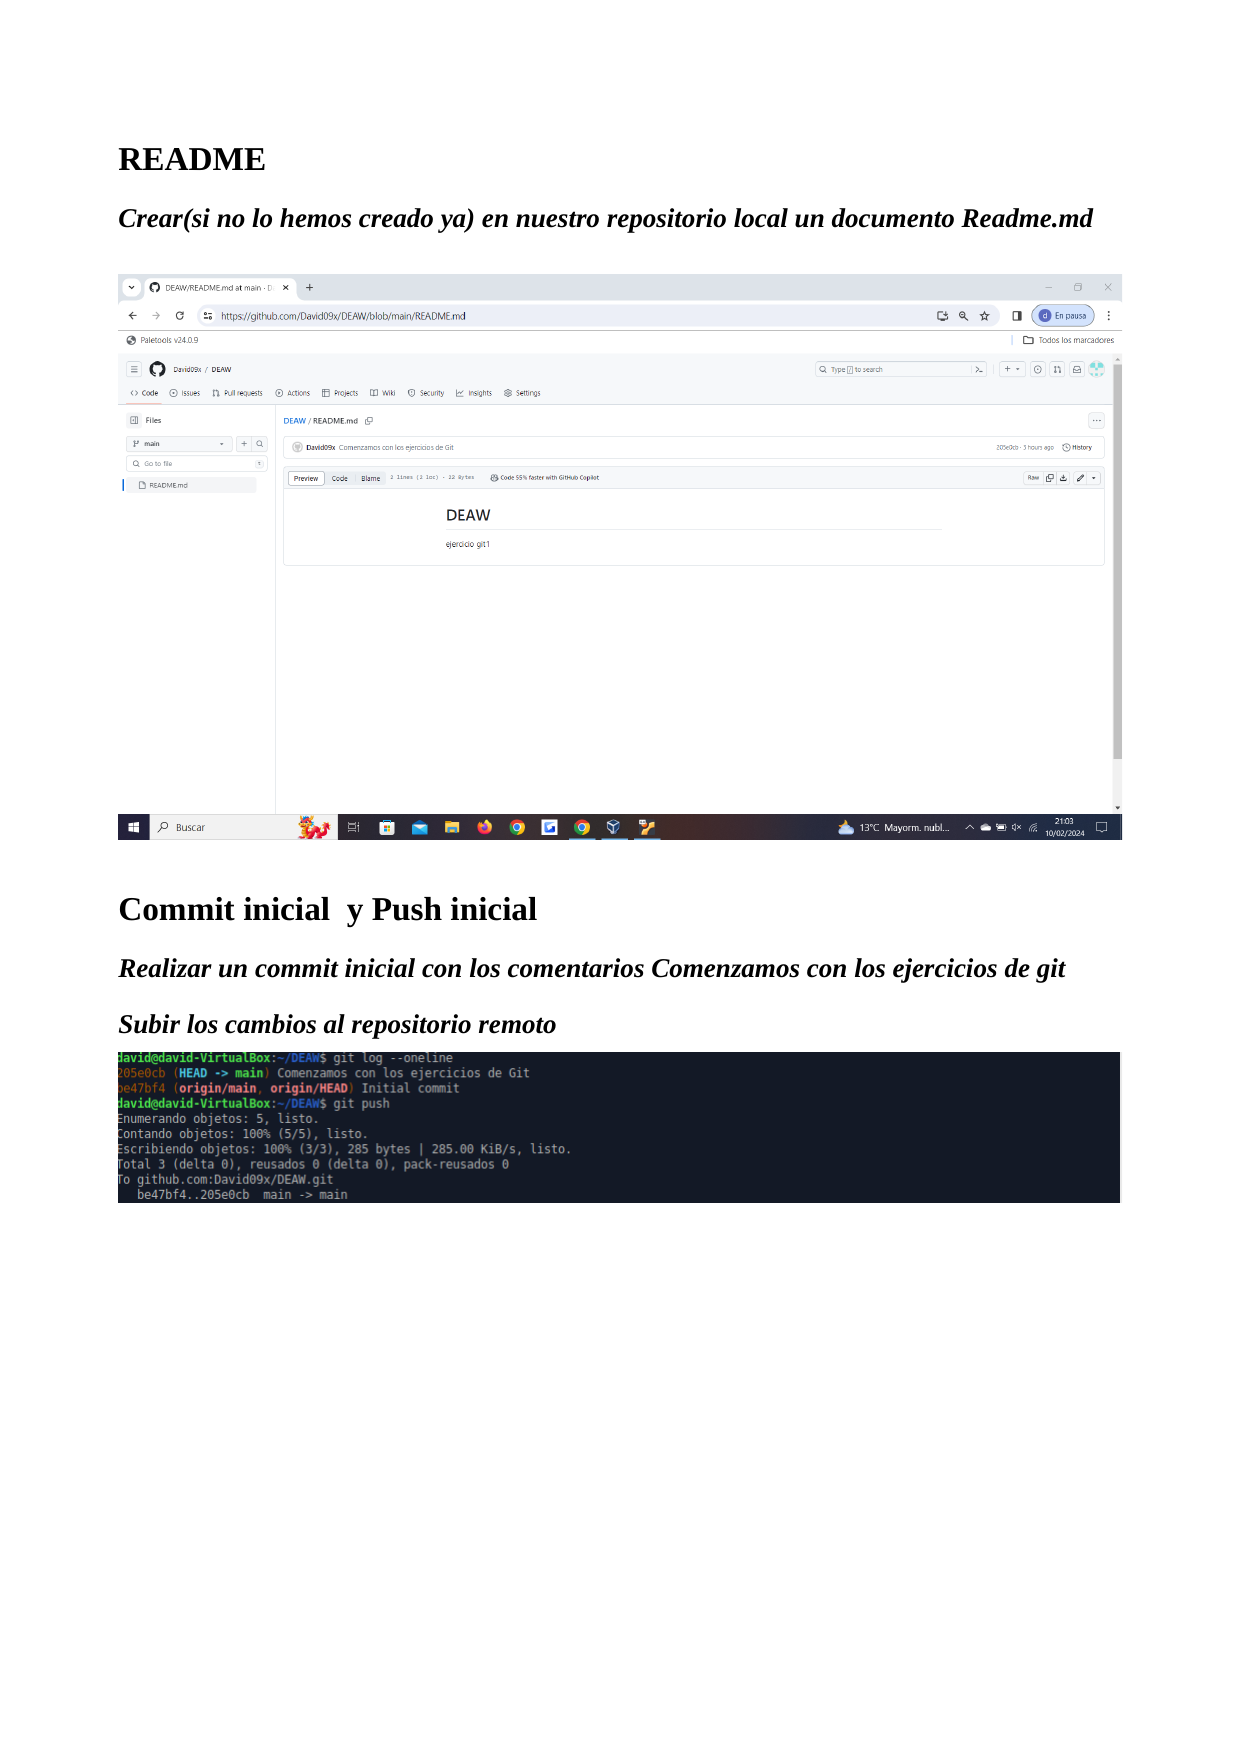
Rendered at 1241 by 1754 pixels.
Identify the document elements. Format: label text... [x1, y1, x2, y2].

subtitle README [118, 139, 1122, 177]
subtitle Crear(si no lo hemos creado ya) en nuestro repositorio local un documento Readme.md [118, 202, 1122, 233]
subtitle Commit inicial y Push inicial [118, 889, 1122, 927]
subtitle Subir los cambios al repositorio remoto [118, 1008, 1122, 1039]
picture [118, 1052, 1123, 1203]
subtitle Realizar un commit inicial con los comentarios Comenzamos con los ejercicios de git [118, 952, 1122, 983]
picture [118, 274, 1123, 840]
